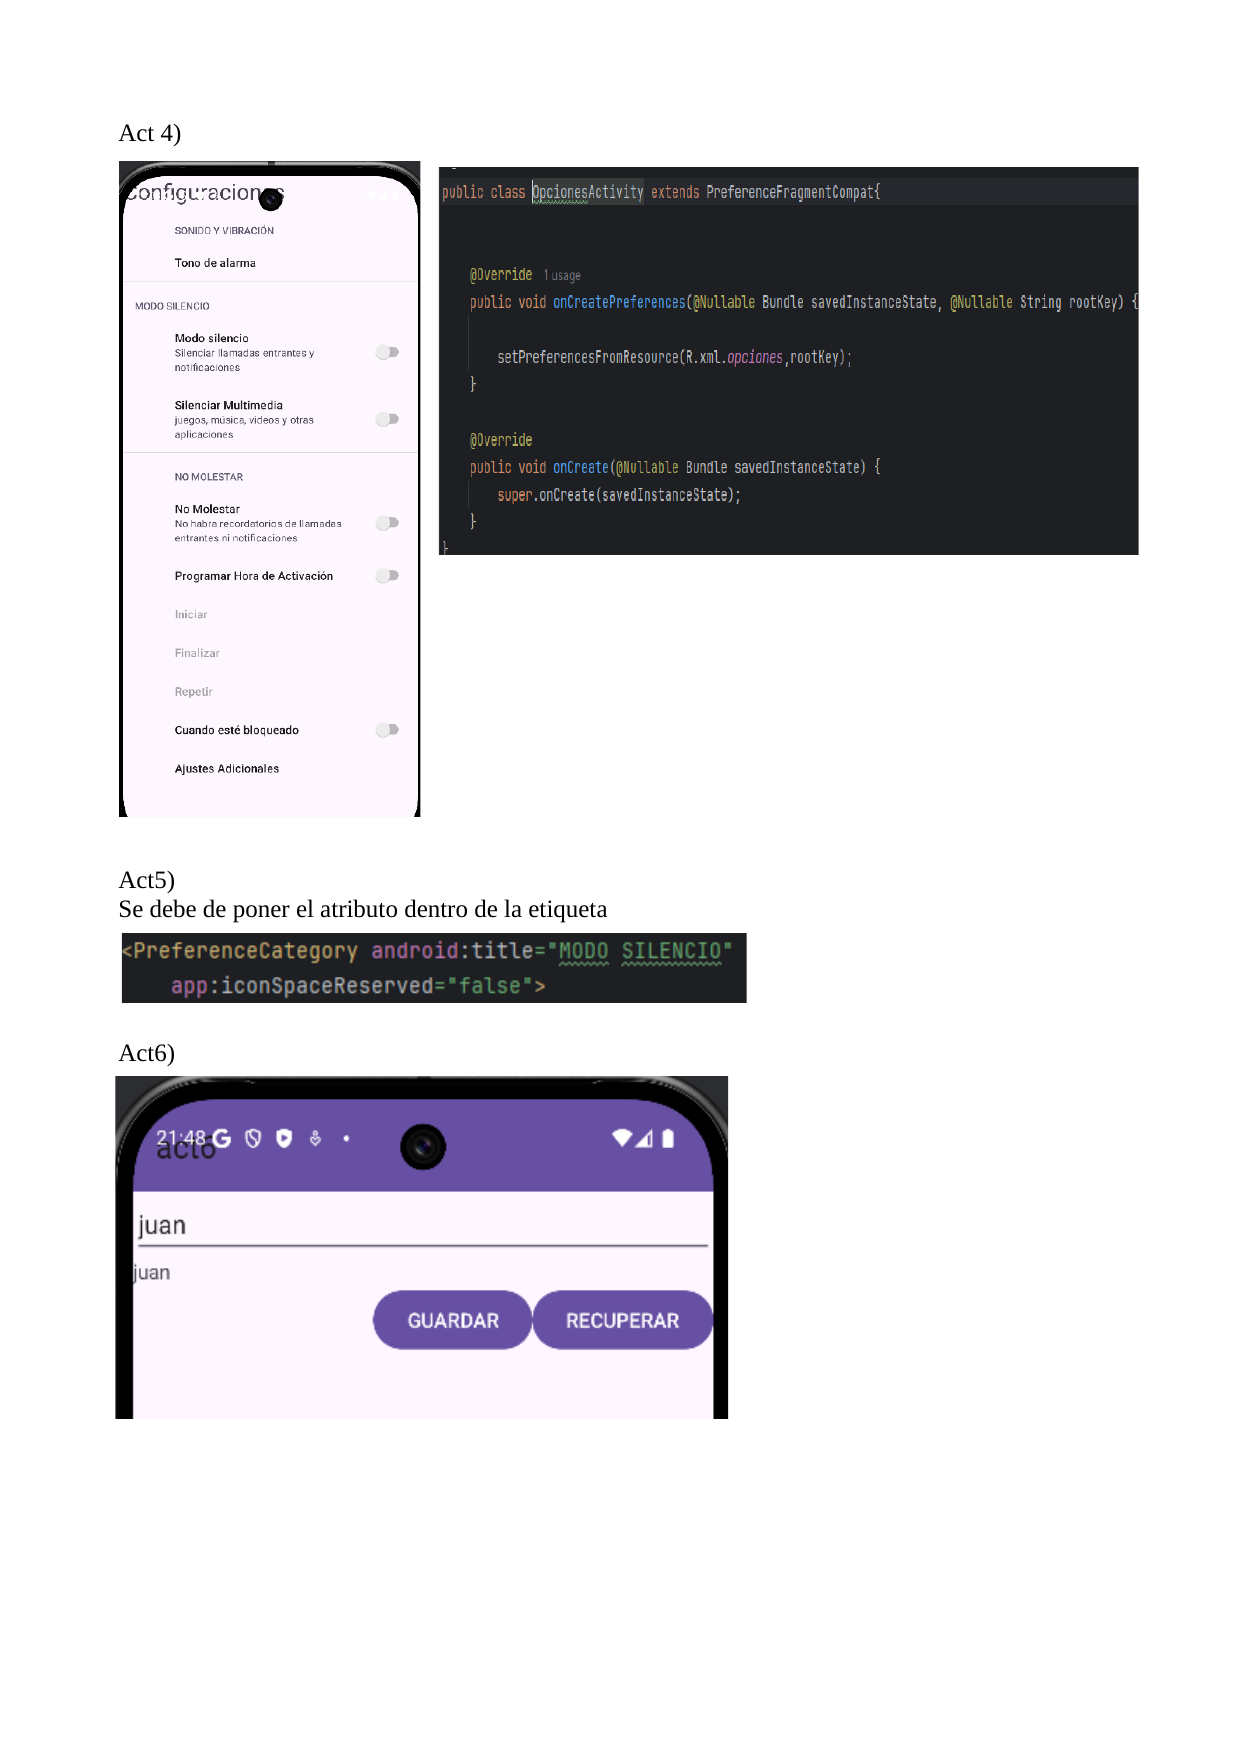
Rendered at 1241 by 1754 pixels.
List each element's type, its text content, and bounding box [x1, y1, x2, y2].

picture [115, 1076, 729, 1419]
text Se debe de poner el atributo dentro de la etiqueta [118, 894, 1122, 923]
text Act6) [118, 1038, 1122, 1067]
picture [119, 161, 421, 817]
text Act 4) [118, 118, 1122, 147]
picture [121, 933, 747, 1003]
text Act5) [118, 866, 1122, 894]
picture [438, 167, 1139, 555]
